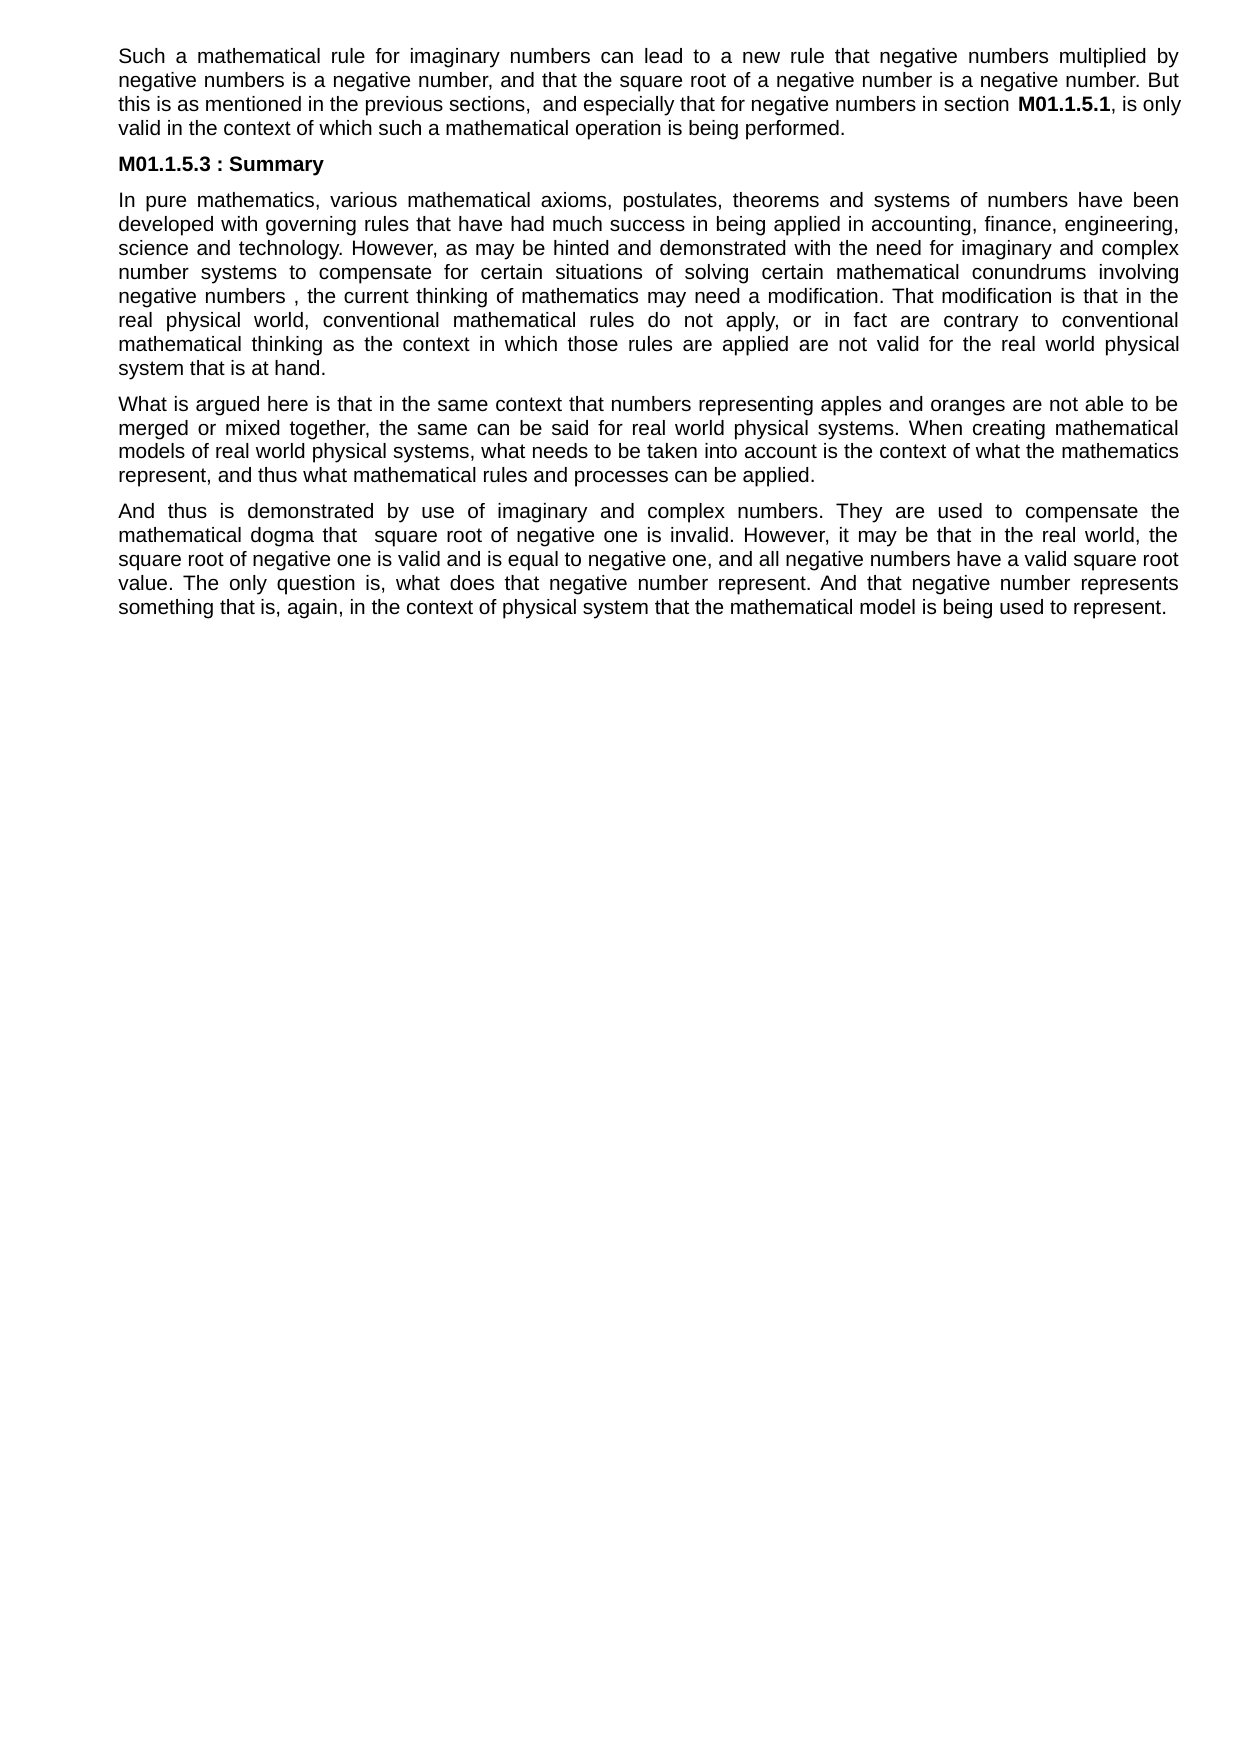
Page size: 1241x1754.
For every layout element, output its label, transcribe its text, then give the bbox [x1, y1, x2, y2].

text M01.1.5.3 : Summary [118, 152, 1181, 176]
text What is argued here is that in the same context that numbers representing apples and oranges are not able to be merged or mixed together, the same can be said for real world physical systems. When creating mathematical models of real world physical systems, what needs to be taken into account is the context of what the mathematics represent, and thus what mathematical rules and processes can be applied. [118, 391, 1181, 487]
text In pure mathematics, various mathematical axioms, postulates, theorems and systems of numbers have been developed with governing rules that have had much success in being applied in accounting, finance, engineering, science and technology. However, as may be hinted and demonstrated with the need for imaginary and complex number systems to compensate for certain situations of solving certain mathematical conundrums involving negative numbers , the current thinking of mathematics may need a modification. That modification is that in the real physical world, conventional mathematical rules do not apply, or in fact are contrary to conventional mathematical thinking as the context in which those rules are applied are not valid for the real world physical system that is at hand. [118, 188, 1181, 379]
text And thus is demonstrated by use of imaginary and complex numbers. They are used to compensate the mathematical dogma that square root of negative one is invalid. However, it may be that in the real world, the square root of negative one is valid and is equal to negative one, and all negative numbers have a valid square root value. The only question is, what does that negative number represent. And that negative number represents something that is, again, in the context of physical system that the mathematical model is being used to represent. [118, 499, 1181, 619]
text Such a mathematical rule for imaginary numbers can lead to a new rule that negative numbers multiplied by negative numbers is a negative number, and that the square root of a negative number is a negative number. But this is as mentioned in the previous sections, and especially that for negative numbers in section M01.1.5.1, is only valid in the context of which such a mathematical operation is being performed. [118, 44, 1181, 140]
